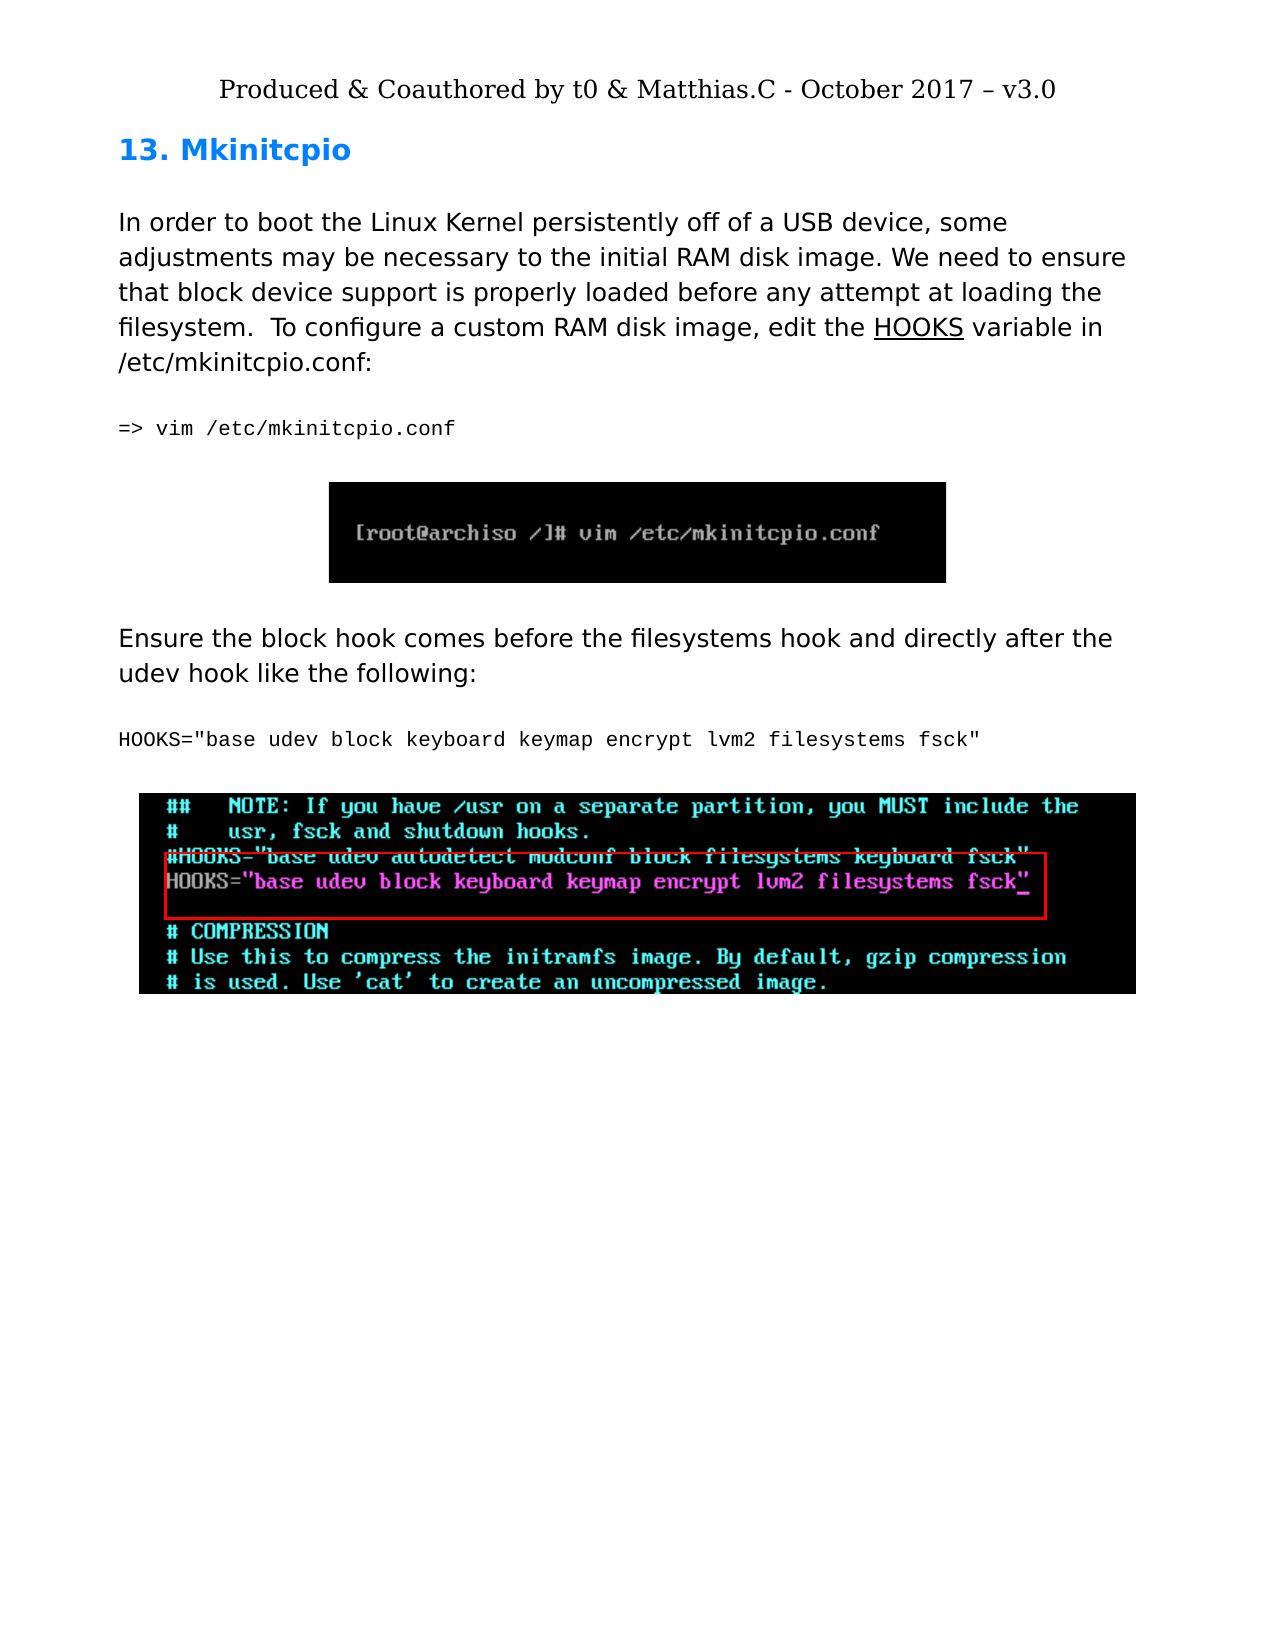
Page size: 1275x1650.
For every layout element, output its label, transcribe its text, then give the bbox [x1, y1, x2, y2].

text => vim /etc/mkinitcpio.conf [118, 418, 1157, 442]
text In order to boot the Linux Kernel persistently off of a USB device, some adjustments may be necessary to the initial RAM disk image. We need to ensure that block device support is properly loaded before any attempt at loading the filesystem. To configure a custom RAM disk image, edit the HOOKS variable in /etc/mkinitcpio.conf: [118, 208, 1157, 378]
subtitle 13. Mkinitcpio [118, 134, 1157, 168]
picture [328, 482, 947, 583]
text Ensure the block hook comes before the filesystems hook and directly after the udev hook like the following: [118, 624, 1157, 688]
text HOOKS="base udev block keyboard keymap encrypt lvm2 filesystems fsck" [118, 729, 1157, 752]
picture [139, 793, 1136, 994]
